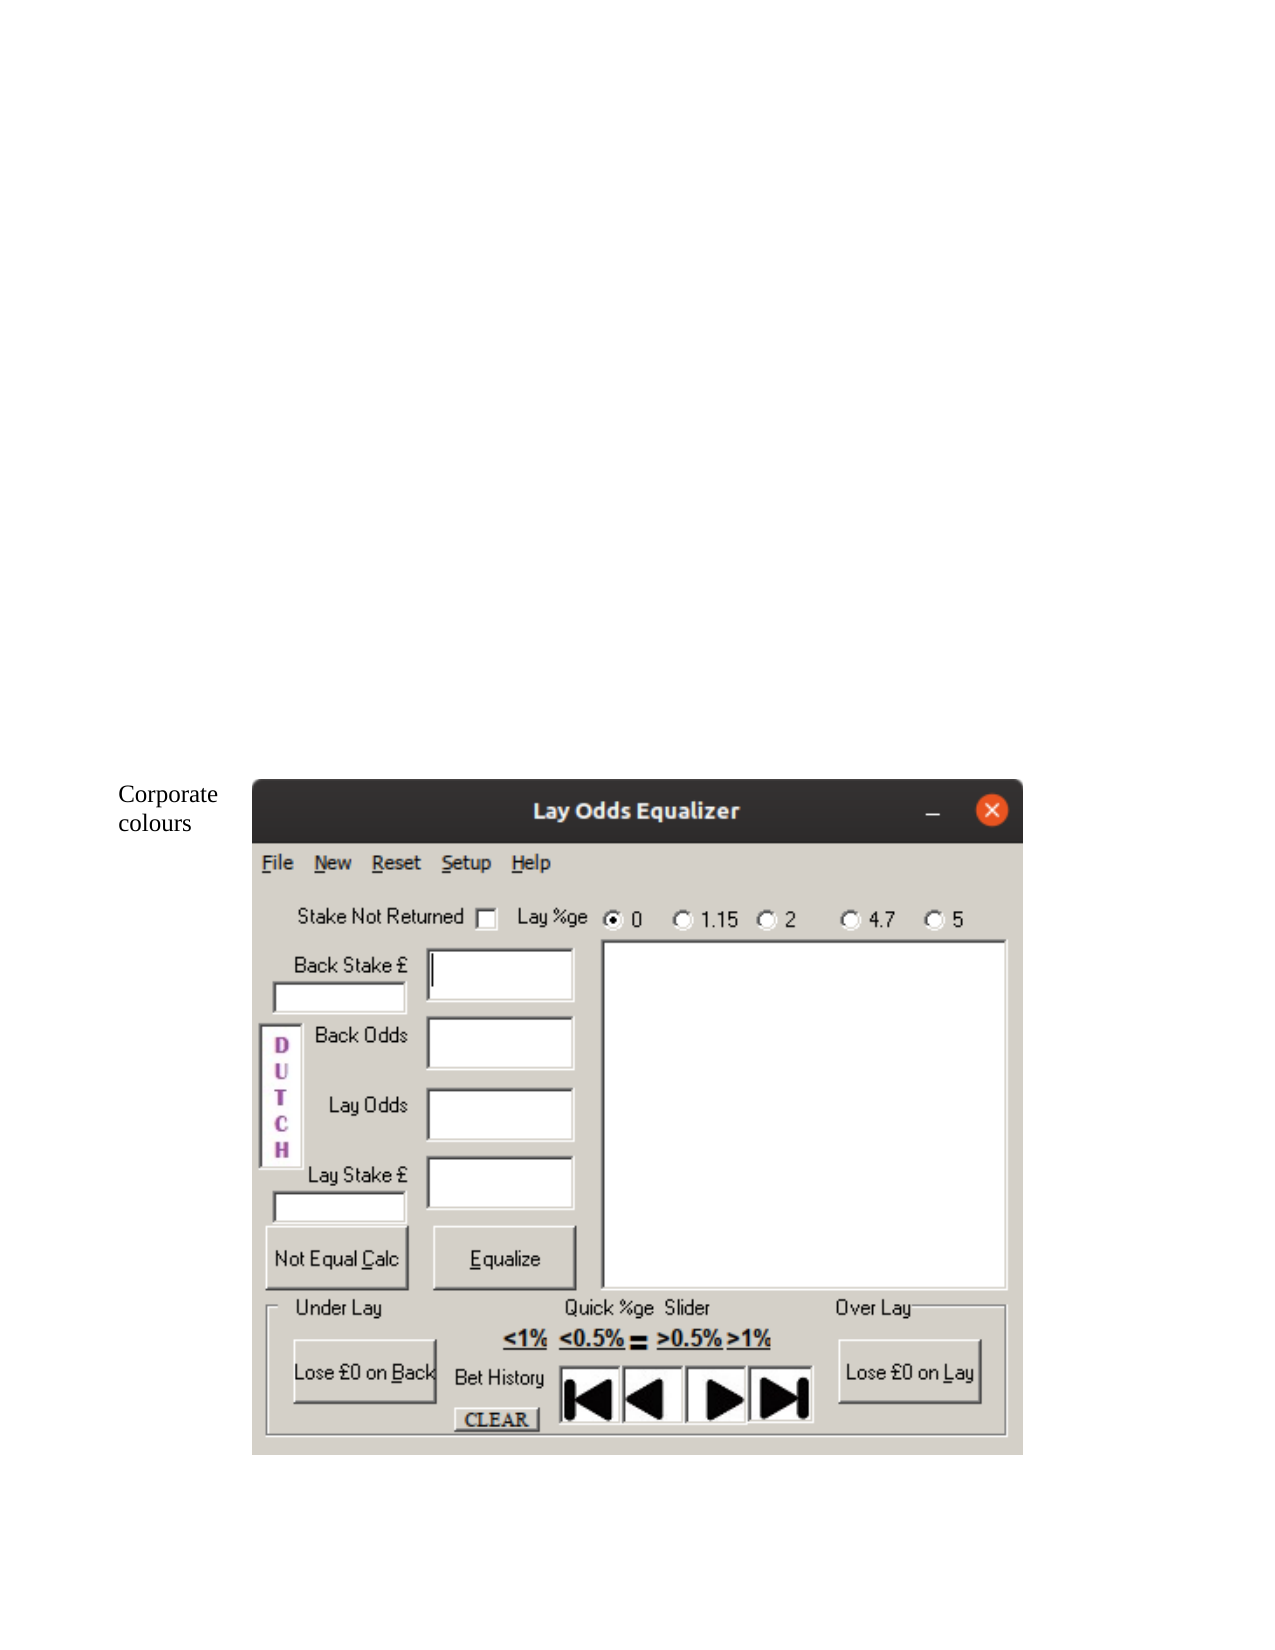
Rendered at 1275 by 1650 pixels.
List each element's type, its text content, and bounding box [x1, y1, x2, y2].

text Corporate colours [118, 779, 252, 837]
picture [252, 779, 1023, 1455]
text [1023, 779, 1157, 837]
